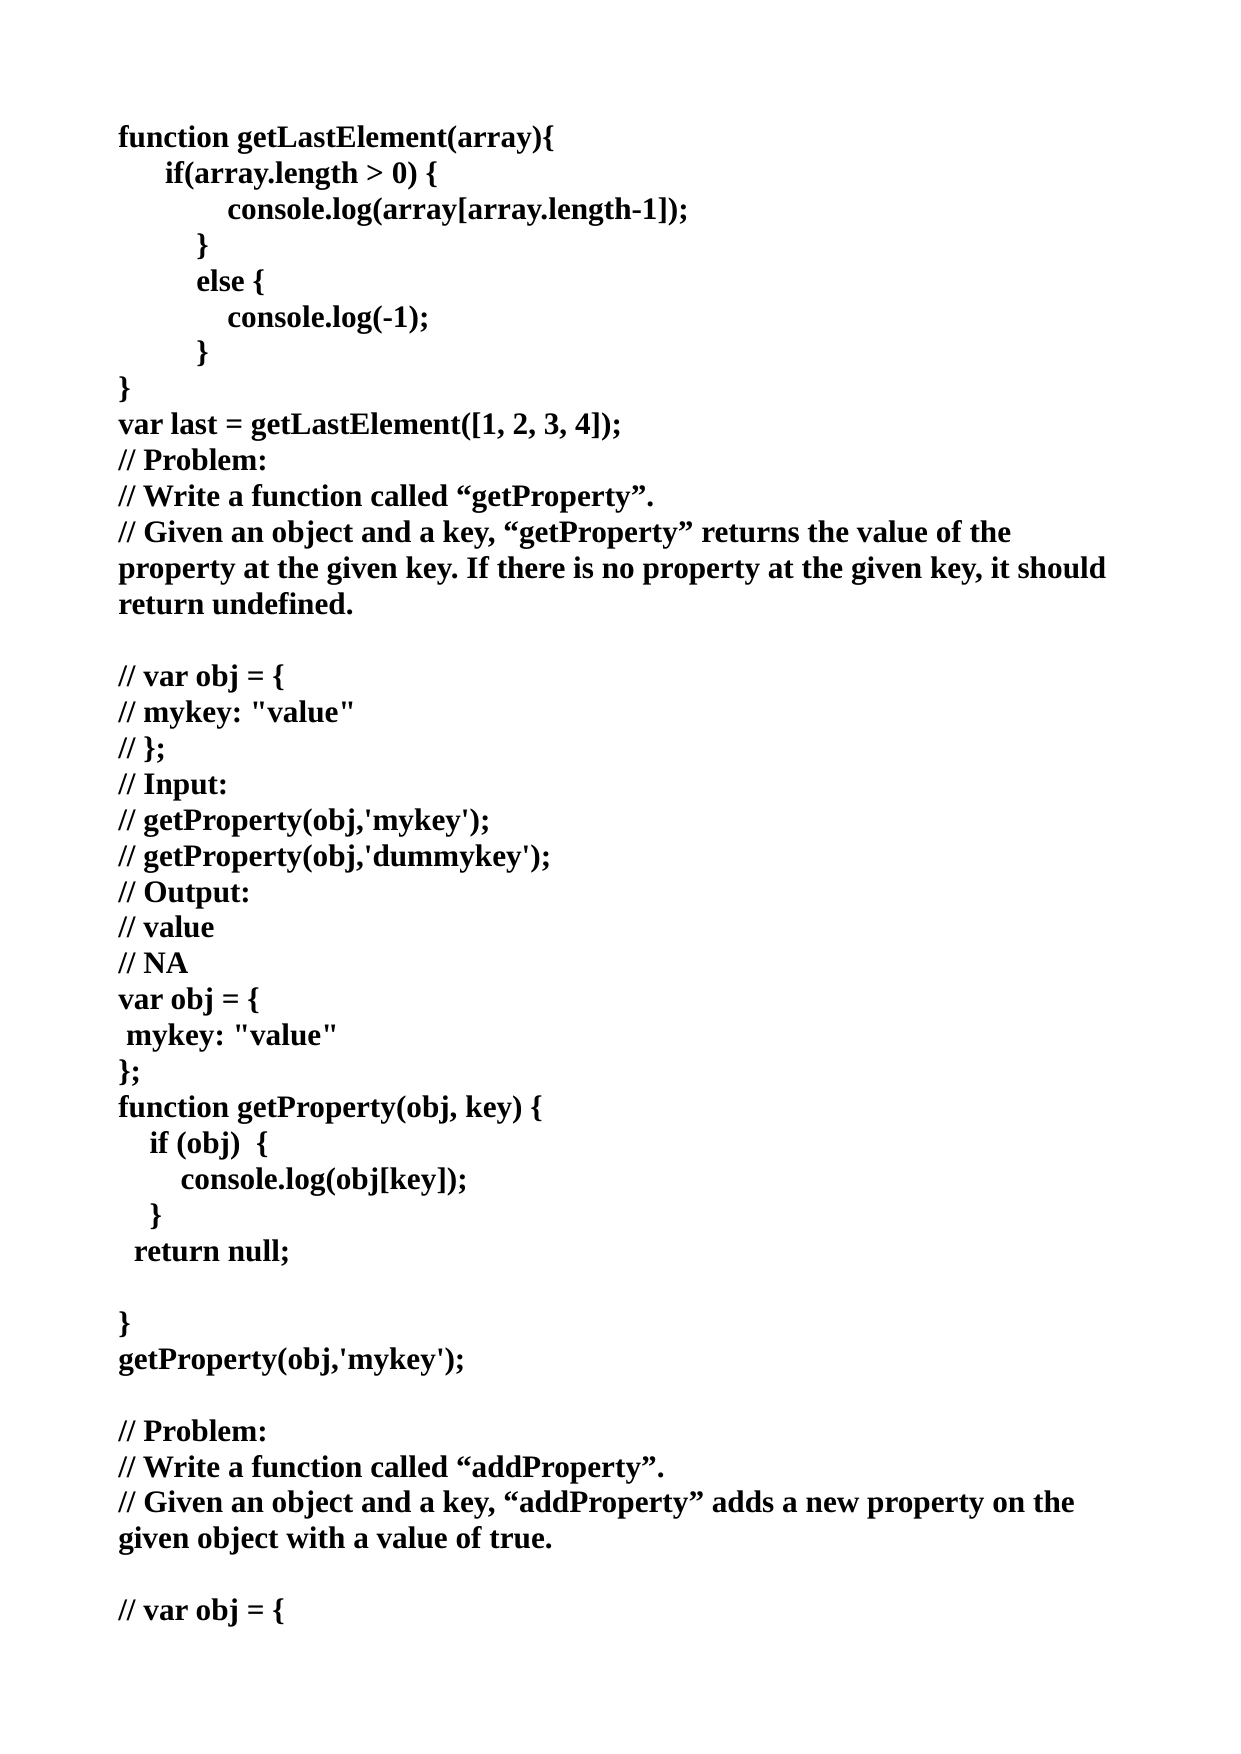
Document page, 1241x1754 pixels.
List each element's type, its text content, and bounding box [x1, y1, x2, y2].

text // Given an object and a key, “getProperty” returns the value of the property at the given key. If there is no property at the given key, it should return undefined. [118, 513, 1122, 621]
text // getProperty(obj,'mykey'); [118, 801, 1122, 837]
text console.log(array[array.length-1]); [118, 190, 1122, 226]
text // NA [118, 945, 1122, 981]
text console.log(obj[key]); [118, 1160, 1122, 1196]
text // Problem: [118, 442, 1122, 477]
text // Input: [118, 765, 1122, 801]
text var last = getLastElement([1, 2, 3, 4]); [118, 406, 1122, 442]
text else { [118, 262, 1122, 298]
text // var obj = { [118, 1592, 1122, 1627]
text // var obj = { [118, 657, 1122, 693]
text // getProperty(obj,'dummykey'); [118, 837, 1122, 873]
text }; [118, 1052, 1122, 1088]
text } [118, 226, 1122, 262]
text console.log(-1); [118, 298, 1122, 334]
text } [118, 370, 1122, 406]
text // Write a function called “addProperty”. [118, 1448, 1122, 1484]
text // Output: [118, 873, 1122, 909]
text function getProperty(obj, key) { [118, 1088, 1122, 1124]
text var obj = { [118, 981, 1122, 1017]
text function getLastElement(array){ [118, 118, 1122, 154]
text // mykey: "value" [118, 693, 1122, 729]
text if(array.length > 0) { [118, 154, 1122, 190]
text } [118, 334, 1122, 370]
text // Problem: [118, 1412, 1122, 1448]
text return null; [118, 1232, 1122, 1268]
text } [118, 1304, 1122, 1340]
text // }; [118, 729, 1122, 765]
text mykey: "value" [118, 1017, 1122, 1052]
text // Given an object and a key, “addProperty” adds a new property on the given object with a value of true. [118, 1484, 1122, 1556]
text if (obj) { [118, 1124, 1122, 1160]
text // Write a function called “getProperty”. [118, 477, 1122, 513]
text getProperty(obj,'mykey'); [118, 1340, 1122, 1376]
text // value [118, 909, 1122, 945]
text } [118, 1196, 1122, 1232]
